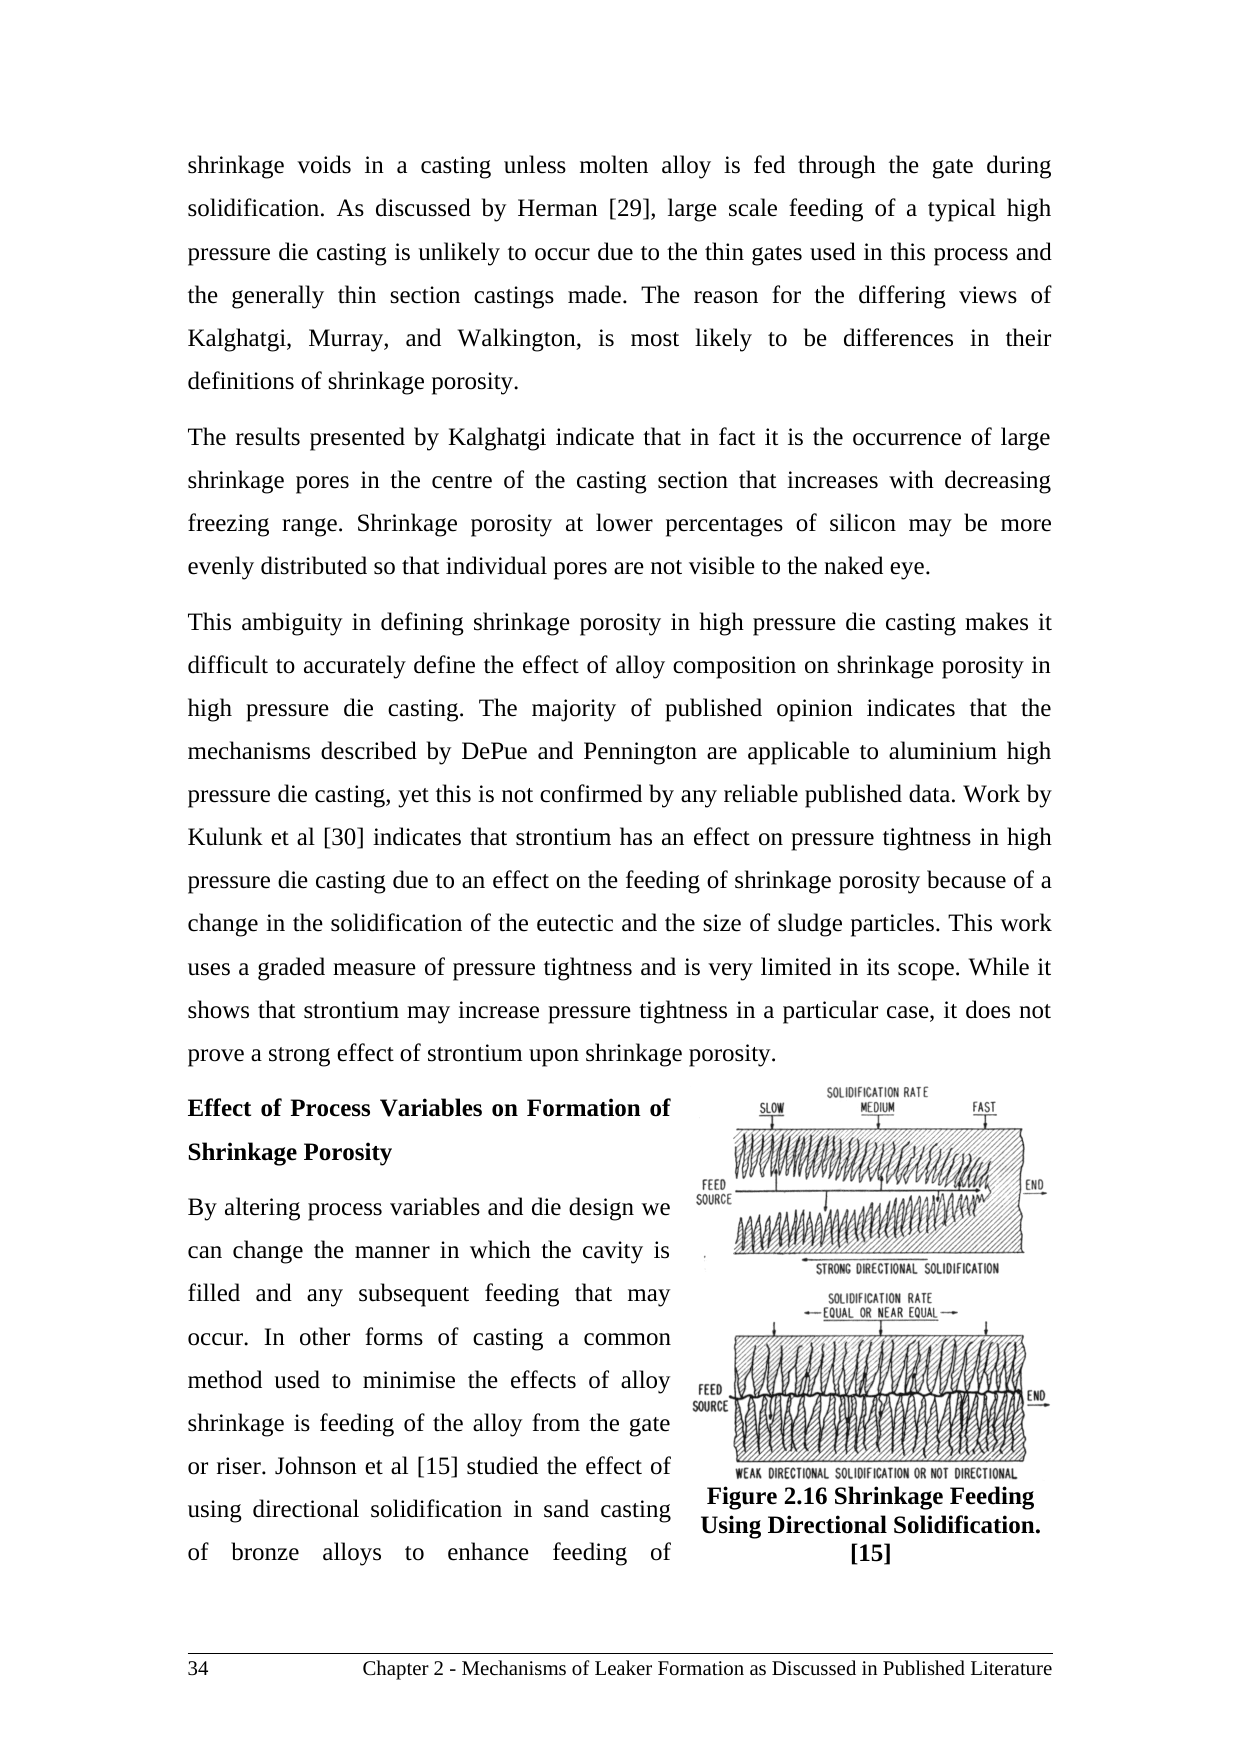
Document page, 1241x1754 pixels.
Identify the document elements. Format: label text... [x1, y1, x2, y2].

text This ambiguity in defining shrinkage porosity in high pressure die casting makes it difficult to accurately define the effect of alloy composition on shrinkage porosity in high pressure die casting. The majority of published opinion indicates that the mechanisms described by DePue and Pennington are applicable to aluminium high pressure die casting, yet this is not confirmed by any reliable published data. Work by Kulunk et al [30] indicates that strontium has an effect on pressure tightness in high pressure die casting due to an effect on the feeding of shrinkage porosity because of a change in the solidification of the eutectic and the size of sludge particles. This work uses a graded measure of pressure tightness and is very limited in its scope. While it shows that strontium may increase pressure tightness in a particular case, it does not prove a strong effect of strontium upon shrinkage porosity. [187, 607, 1053, 1067]
text shrinkage voids in a casting unless molten alloy is fed through the gate during solidification. As discussed by Herman [29], large scale feeding of a typical high pressure die casting is unlikely to occur due to the thin gates used in this process and the generally thin section castings made. The reason for the differing views of Kalghatgi, Murray, and Walkington, is most likely to be differences in their definitions of shrinkage porosity. [187, 150, 1053, 395]
text By altering process variables and die design we can change the manner in which the cavity is filled and any subsequent feeding that may occur. In other forms of casting a common method used to minimise the effects of alloy shrinkage is feeding of the alloy from the gate or riser. Johnson et al [15] studied the effect of using directional solidification in sand casting of bronze alloys to enhance feeding of [187, 1192, 690, 1566]
subtitle Effect of Process Variables on Formation of Shrinkage Porosity [187, 1093, 690, 1165]
text The results presented by Kalghatgi indicate that in fact it is the occurrence of large shrinkage pores in the centre of the casting section that increases with decreasing freezing range. Shrinkage porosity at lower percentages of silicon may be more evenly distributed so that individual pores are not visible to the naked eye. [187, 422, 1053, 580]
text Figure 2.16 Shrinkage Feeding Using Directional Solidification. [15] [690, 1481, 1051, 1567]
picture [690, 1083, 1052, 1481]
